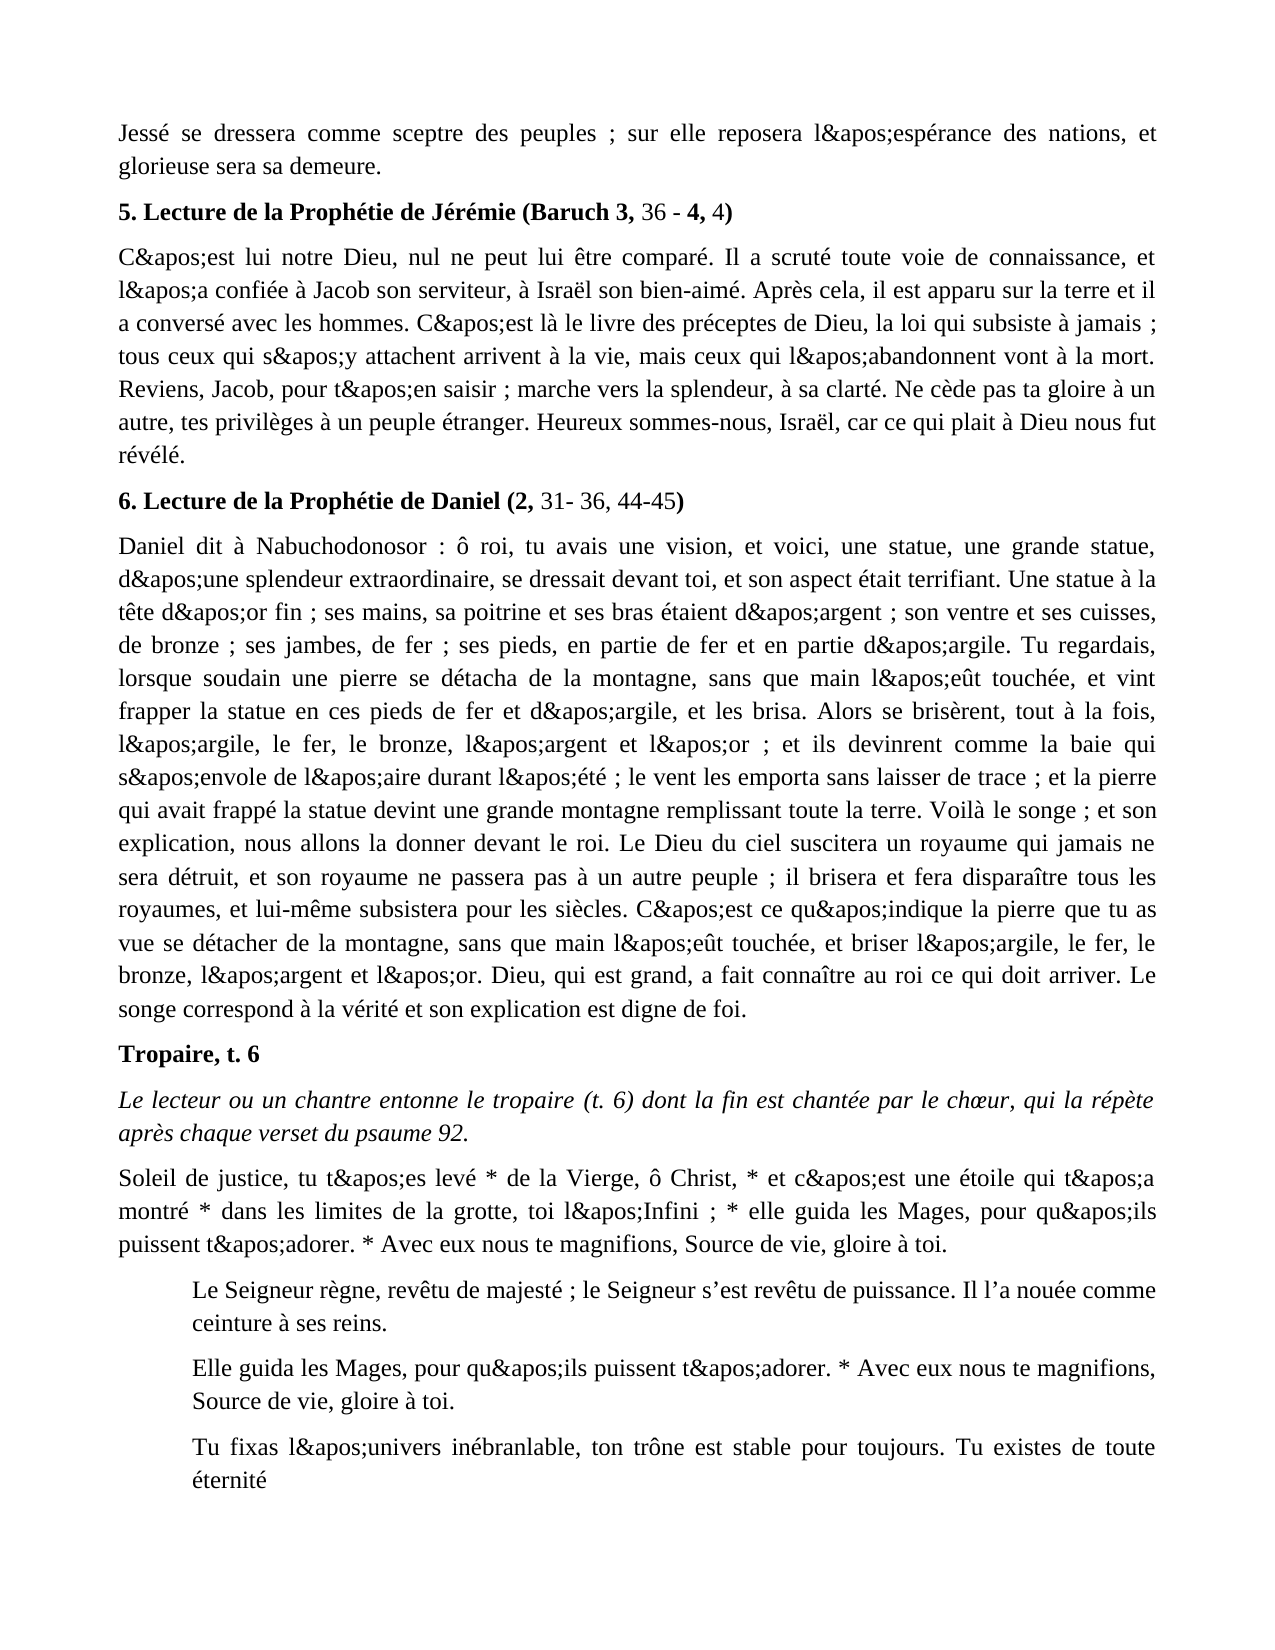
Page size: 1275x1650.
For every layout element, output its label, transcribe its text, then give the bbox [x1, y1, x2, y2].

text 6. Lecture de la Prophétie de Daniel (2, 31- 36, 44-45) [118, 486, 1157, 514]
text Tu fixas l&apos;univers inébranlable, ton trône est stable pour toujours. Tu existes de toute éternité [192, 1432, 1157, 1494]
text Jessé se dressera comme sceptre des peuples ; sur elle reposera l&apos;espérance des nations, et glorieuse sera sa demeure. [118, 118, 1157, 180]
text 5. Lecture de la Prophétie de Jérémie (Baruch 3, 36 - 4, 4) [118, 197, 1157, 225]
text Tropaire, t. 6 [118, 1039, 1157, 1068]
text Soleil de justice, tu t&apos;es levé * de la Vierge, ô Christ, * et c&apos;est une étoile qui t&apos;a montré * dans les limites de la grotte, toi l&apos;Infini ; * elle guida les Mages, pour qu&apos;ils puissent t&apos;adorer. * Avec eux nous te magnifions, Source de vie, gloire à toi. [118, 1163, 1157, 1258]
text Daniel dit à Nabuchodonosor : ô roi, tu avais une vision, et voici, une statue, une grande statue, d&apos;une splendeur extraordinaire, se dressait devant toi, et son aspect était terrifiant. Une statue à la tête d&apos;or fin ; ses mains, sa poitrine et ses bras étaient d&apos;argent ; son ventre et ses cuisses, de bronze ; ses jambes, de fer ; ses pieds, en partie de fer et en partie d&apos;argile. Tu regardais, lorsque soudain une pierre se détacha de la montagne, sans que main l&apos;eût touchée, et vint frapper la statue en ces pieds de fer et d&apos;argile, et les brisa. Alors se brisèrent, tout à la fois, l&apos;argile, le fer, le bronze, l&apos;argent et l&apos;or ; et ils devinrent comme la baie qui s&apos;envole de l&apos;aire durant l&apos;été ; le vent les emporta sans laisser de trace ; et la pierre qui avait frappé la statue devint une grande montagne remplissant toute la terre. Voilà le songe ; et son explication, nous allons la donner devant le roi. Le Dieu du ciel suscitera un royaume qui jamais ne sera détruit, et son royaume ne passera pas à un autre peuple ; il brisera et fera disparaître tous les royaumes, et lui-même subsistera pour les siècles. C&apos;est ce qu&apos;indique la pierre que tu as vue se détacher de la montagne, sans que main l&apos;eût touchée, et briser l&apos;argile, le fer, le bronze, l&apos;argent et l&apos;or. Dieu, qui est grand, a fait connaître au roi ce qui doit arriver. Le songe correspond à la vérité et son explication est digne de foi. [118, 531, 1157, 1022]
text Le lecteur ou un chantre entonne le tropaire (t. 6) dont la fin est chantée par le chœur, qui la répète après chaque verset du psaume 92. [118, 1085, 1157, 1146]
text Elle guida les Mages, pour qu&apos;ils puissent t&apos;adorer. * Avec eux nous te magnifions, Source de vie, gloire à toi. [192, 1353, 1157, 1415]
text Le Seigneur règne, revêtu de majesté ; le Seigneur s’est revêtu de puissance. Il l’a nouée comme ceinture à ses reins. [192, 1275, 1157, 1337]
text C&apos;est lui notre Dieu, nul ne peut lui être comparé. Il a scruté toute voie de connaissance, et l&apos;a confiée à Jacob son serviteur, à Israël son bien-aimé. Après cela, il est apparu sur la terre et il a conversé avec les hommes. C&apos;est là le livre des préceptes de Dieu, la loi qui subsiste à jamais ; tous ceux qui s&apos;y attachent arrivent à la vie, mais ceux qui l&apos;abandonnent vont à la mort. Reviens, Jacob, pour t&apos;en saisir ; marche vers la splendeur, à sa clarté. Ne cède pas ta gloire à un autre, tes privilèges à un peuple étranger. Heureux sommes-nous, Israël, car ce qui plait à Dieu nous fut révélé. [118, 242, 1157, 469]
